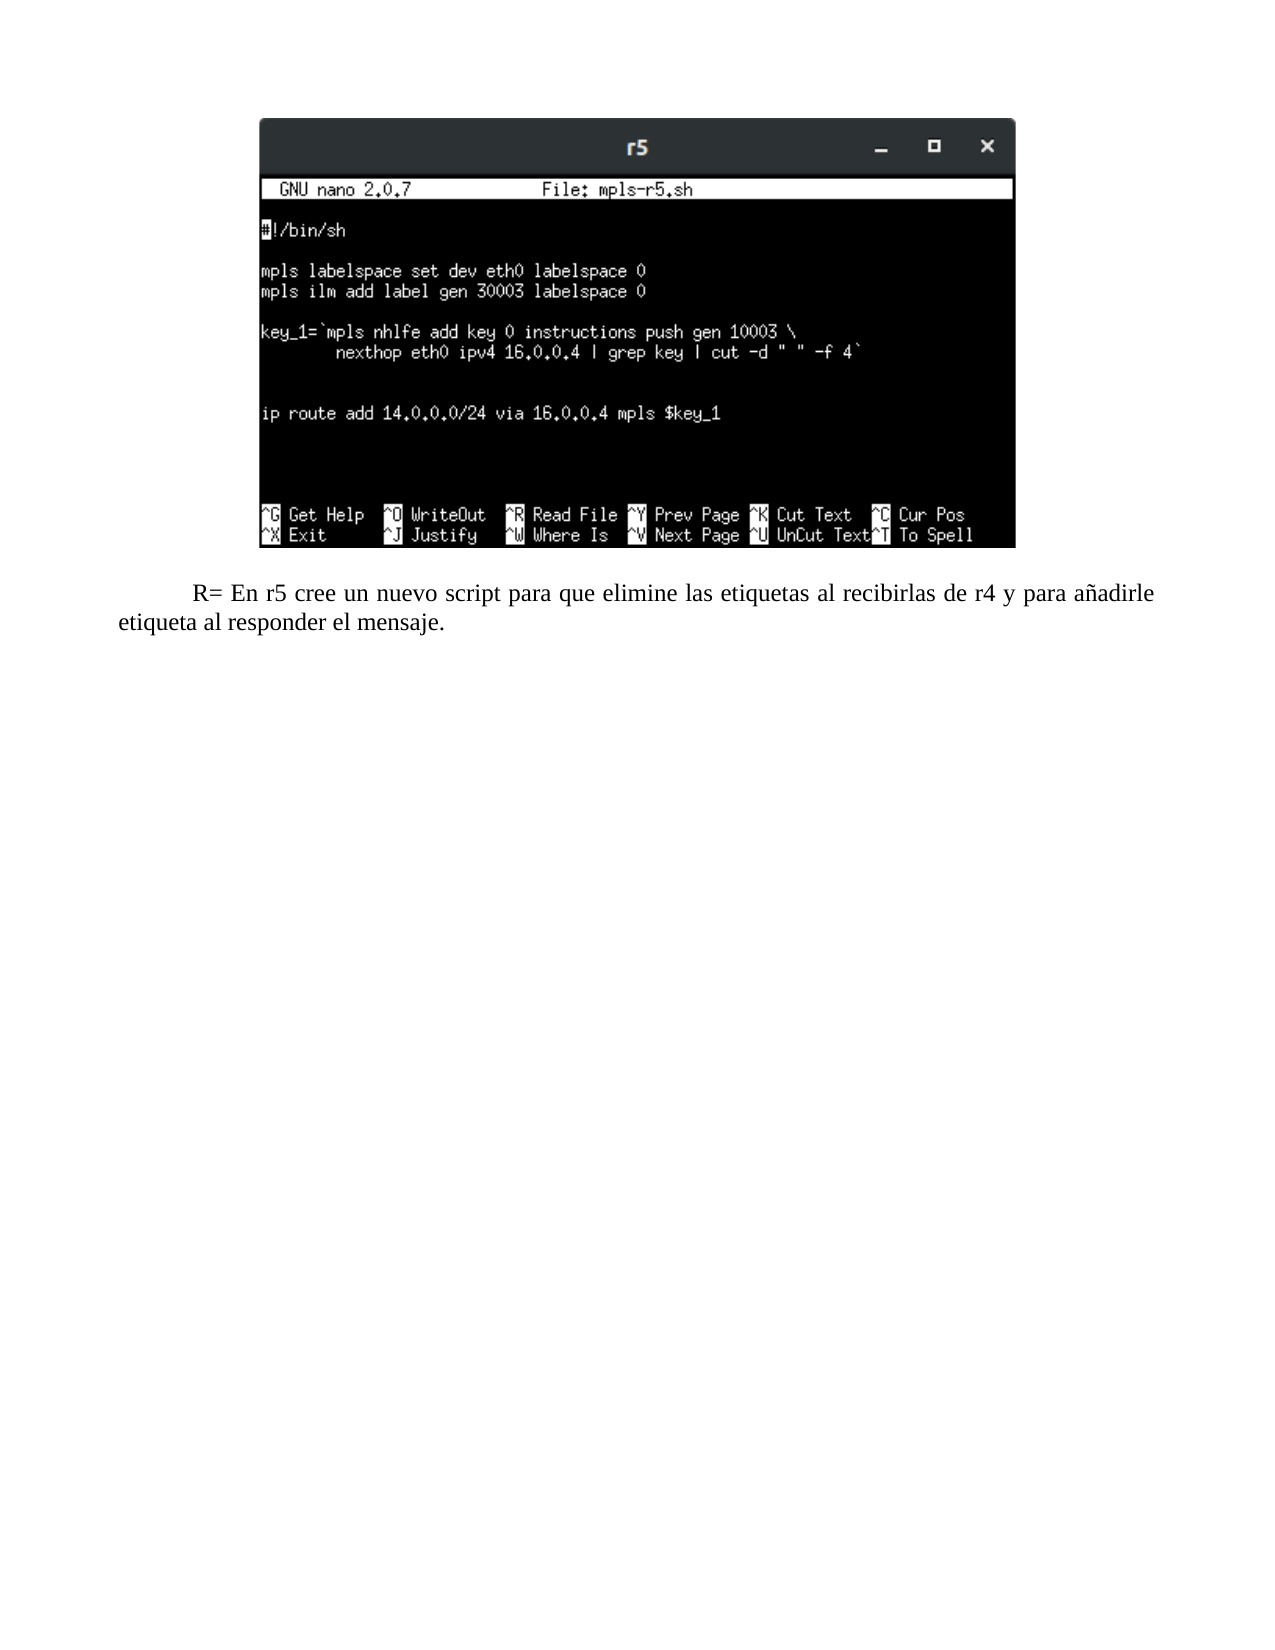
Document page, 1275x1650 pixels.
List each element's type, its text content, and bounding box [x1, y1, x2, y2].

text R= En r5 cree un nuevo script para que elimine las etiquetas al recibirlas de r4 y para añadirle etiqueta al responder el mensaje. [118, 578, 1157, 636]
picture [259, 118, 1016, 548]
